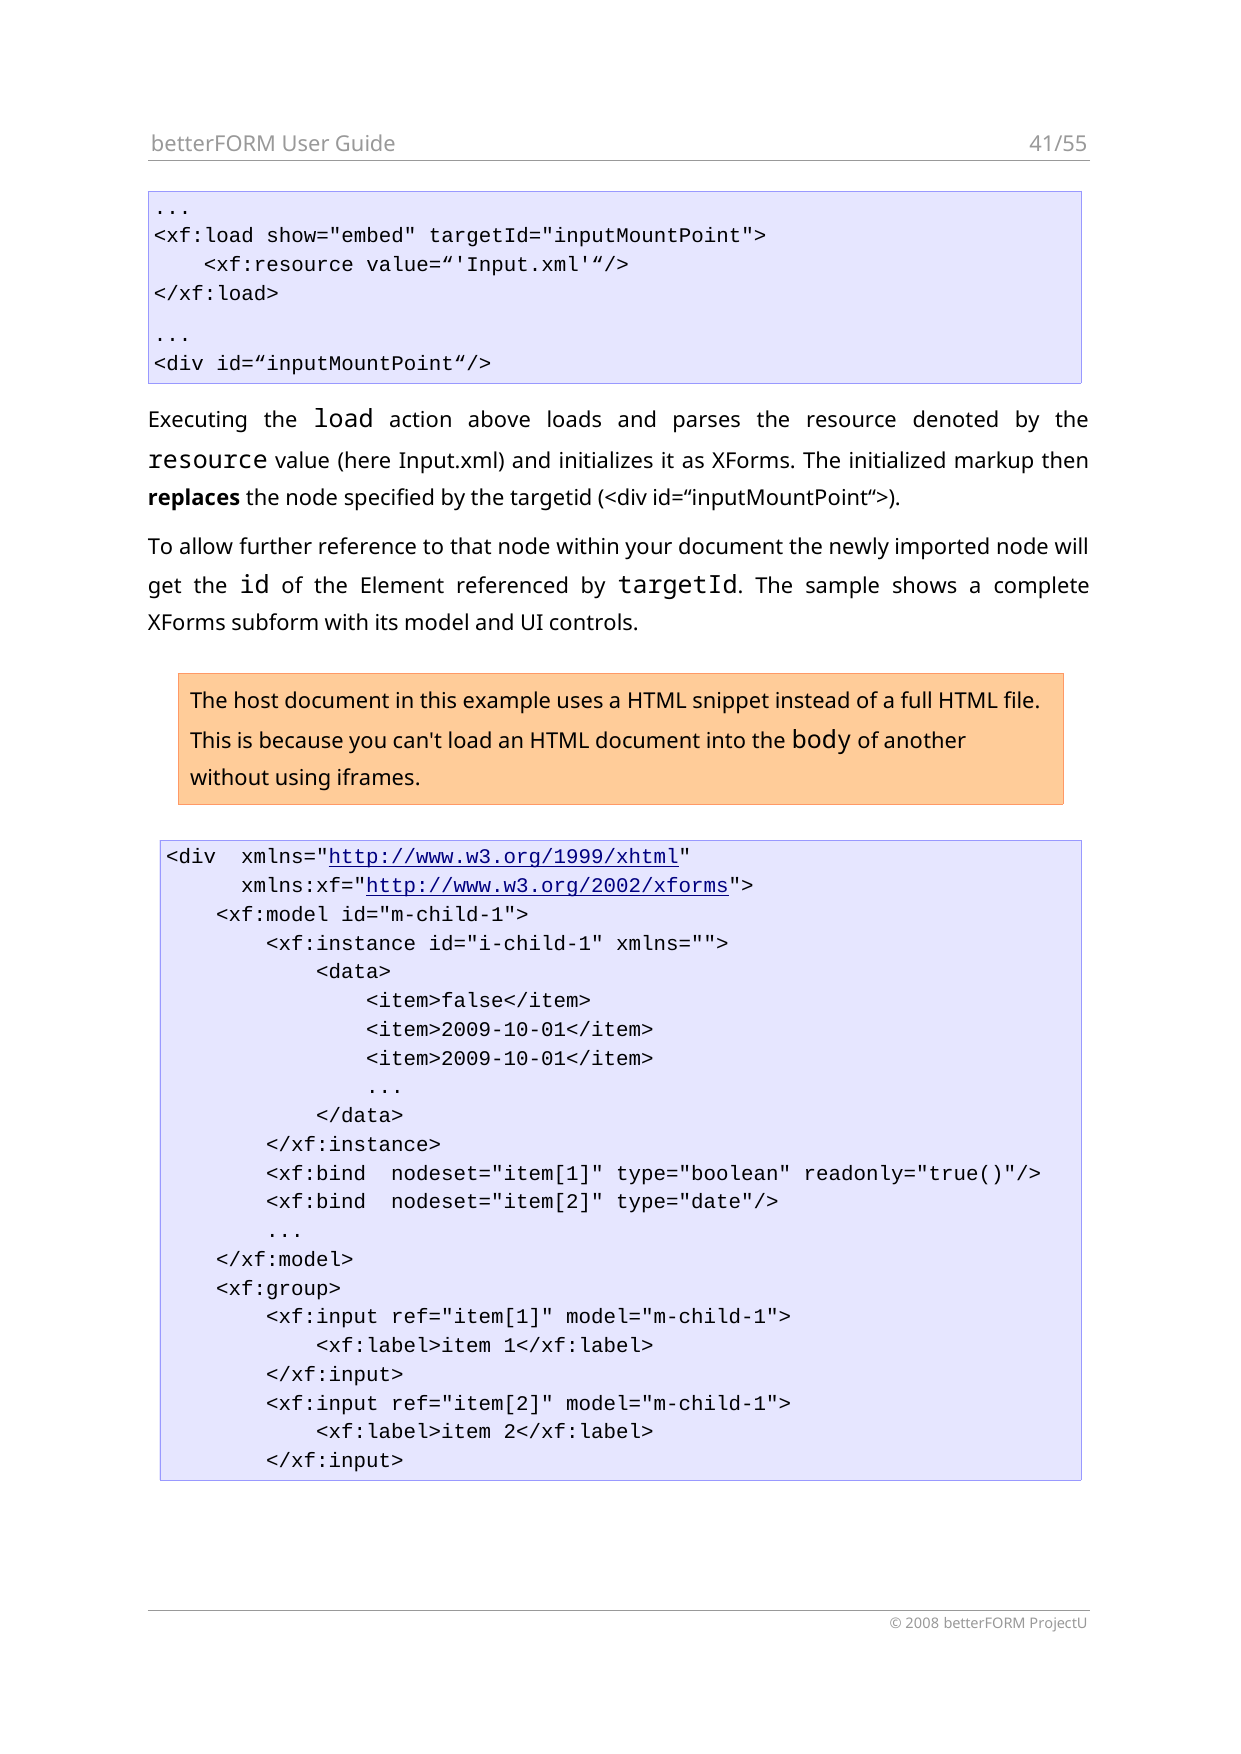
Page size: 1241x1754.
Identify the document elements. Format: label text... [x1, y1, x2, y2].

text ... <div id=“inputMountPoint“/> [149, 318, 1081, 383]
text The host document in this example uses a HTML snippet instead of a full HTML file. This is because you can't load an HTML document into the body of another without using iframes. [179, 674, 1063, 804]
text <div xmlns="http://www.w3.org/1999/xhtml" xmlns:xf="http://www.w3.org/2002/xforms"> <xf:model id="m-child-1"> <xf:instance id="i-child-1" xmlns=""> <data> <item>false</item> <item>2009-10-01</item> <item>2009-10-01</item> ... </data> </xf:instance> <xf:bind nodeset="item[1]" type="boolean" readonly="true()"/> <xf:bind nodeset="item[2]" type="date"/> ... </xf:model> <xf:group> <xf:input ref="item[1]" model="m-child-1"> <xf:label>item 1</xf:label> </xf:input> <xf:input ref="item[2]" model="m-child-1"> <xf:label>item 2</xf:label> </xf:input> [161, 841, 1081, 1480]
text ... <xf:load show="embed" targetId="inputMountPoint"> <xf:resource value=“'Input.xml'“/> </xf:load> [149, 192, 1081, 307]
text Executing the load action above loads and parses the resource denoted by the resource value (here Input.xml) and initializes it as XForms. The initialized markup then replaces the node specified by the targetid (<div id=“inputMountPoint“>). [148, 401, 1090, 512]
text To allow further reference to that node within your document the newly imported node will get the id of the Element referenced by targetId. The sample shows a complete XForms subform with its model and UI controls. [148, 531, 1090, 637]
